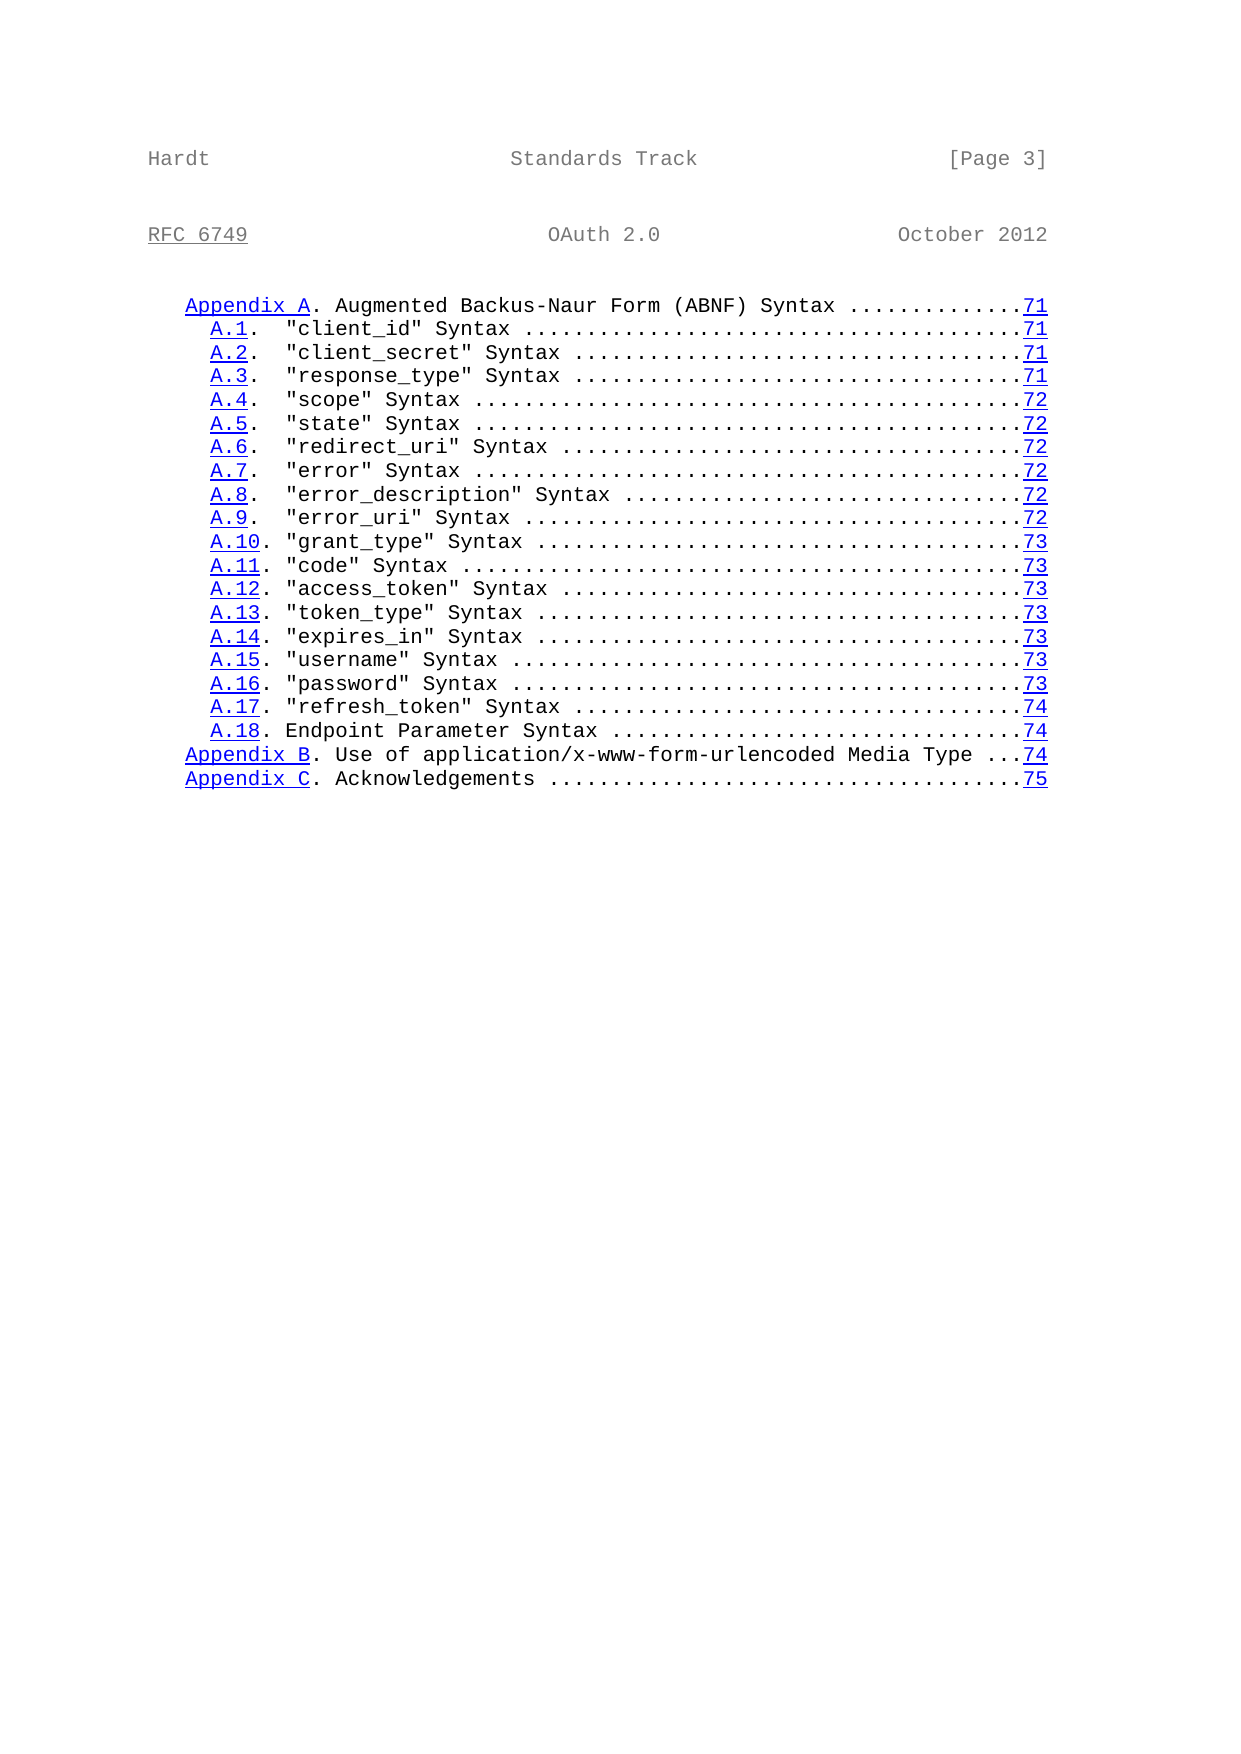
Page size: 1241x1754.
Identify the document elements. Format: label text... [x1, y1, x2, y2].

text Appendix B. Use of application/x-www-form-urlencoded Media Type ...74 [148, 744, 1093, 767]
text Appendix A. Augmented Backus-Naur Form (ABNF) Syntax ..............71 [148, 294, 1093, 318]
text Appendix C. Acknowledgements ......................................75 [148, 767, 1093, 791]
text A.13. "token_type" Syntax .......................................73 [148, 602, 1093, 626]
text A.14. "expires_in" Syntax .......................................73 [148, 626, 1093, 649]
text A.5. "state" Syntax ............................................72 [148, 413, 1093, 436]
text Hardt Standards Track [Page 3] [148, 148, 1093, 171]
text A.18. Endpoint Parameter Syntax .................................74 [148, 720, 1093, 744]
text A.12. "access_token" Syntax .....................................73 [148, 578, 1093, 602]
text A.10. "grant_type" Syntax .......................................73 [148, 531, 1093, 555]
text A.15. "username" Syntax .........................................73 [148, 649, 1093, 673]
text A.11. "code" Syntax .............................................73 [148, 555, 1093, 578]
text A.3. "response_type" Syntax ....................................71 [148, 366, 1093, 389]
text A.2. "client_secret" Syntax ....................................71 [148, 342, 1093, 366]
text A.1. "client_id" Syntax ........................................71 [148, 318, 1093, 342]
text A.7. "error" Syntax ............................................72 [148, 460, 1093, 484]
text A.16. "password" Syntax .........................................73 [148, 673, 1093, 697]
text RFC 6749 OAuth 2.0 October 2012 [148, 224, 1093, 247]
text A.8. "error_description" Syntax ................................72 [148, 484, 1093, 507]
text A.17. "refresh_token" Syntax ....................................74 [148, 697, 1093, 720]
text A.9. "error_uri" Syntax ........................................72 [148, 507, 1093, 531]
text A.4. "scope" Syntax ............................................72 [148, 389, 1093, 413]
text A.6. "redirect_uri" Syntax .....................................72 [148, 436, 1093, 460]
